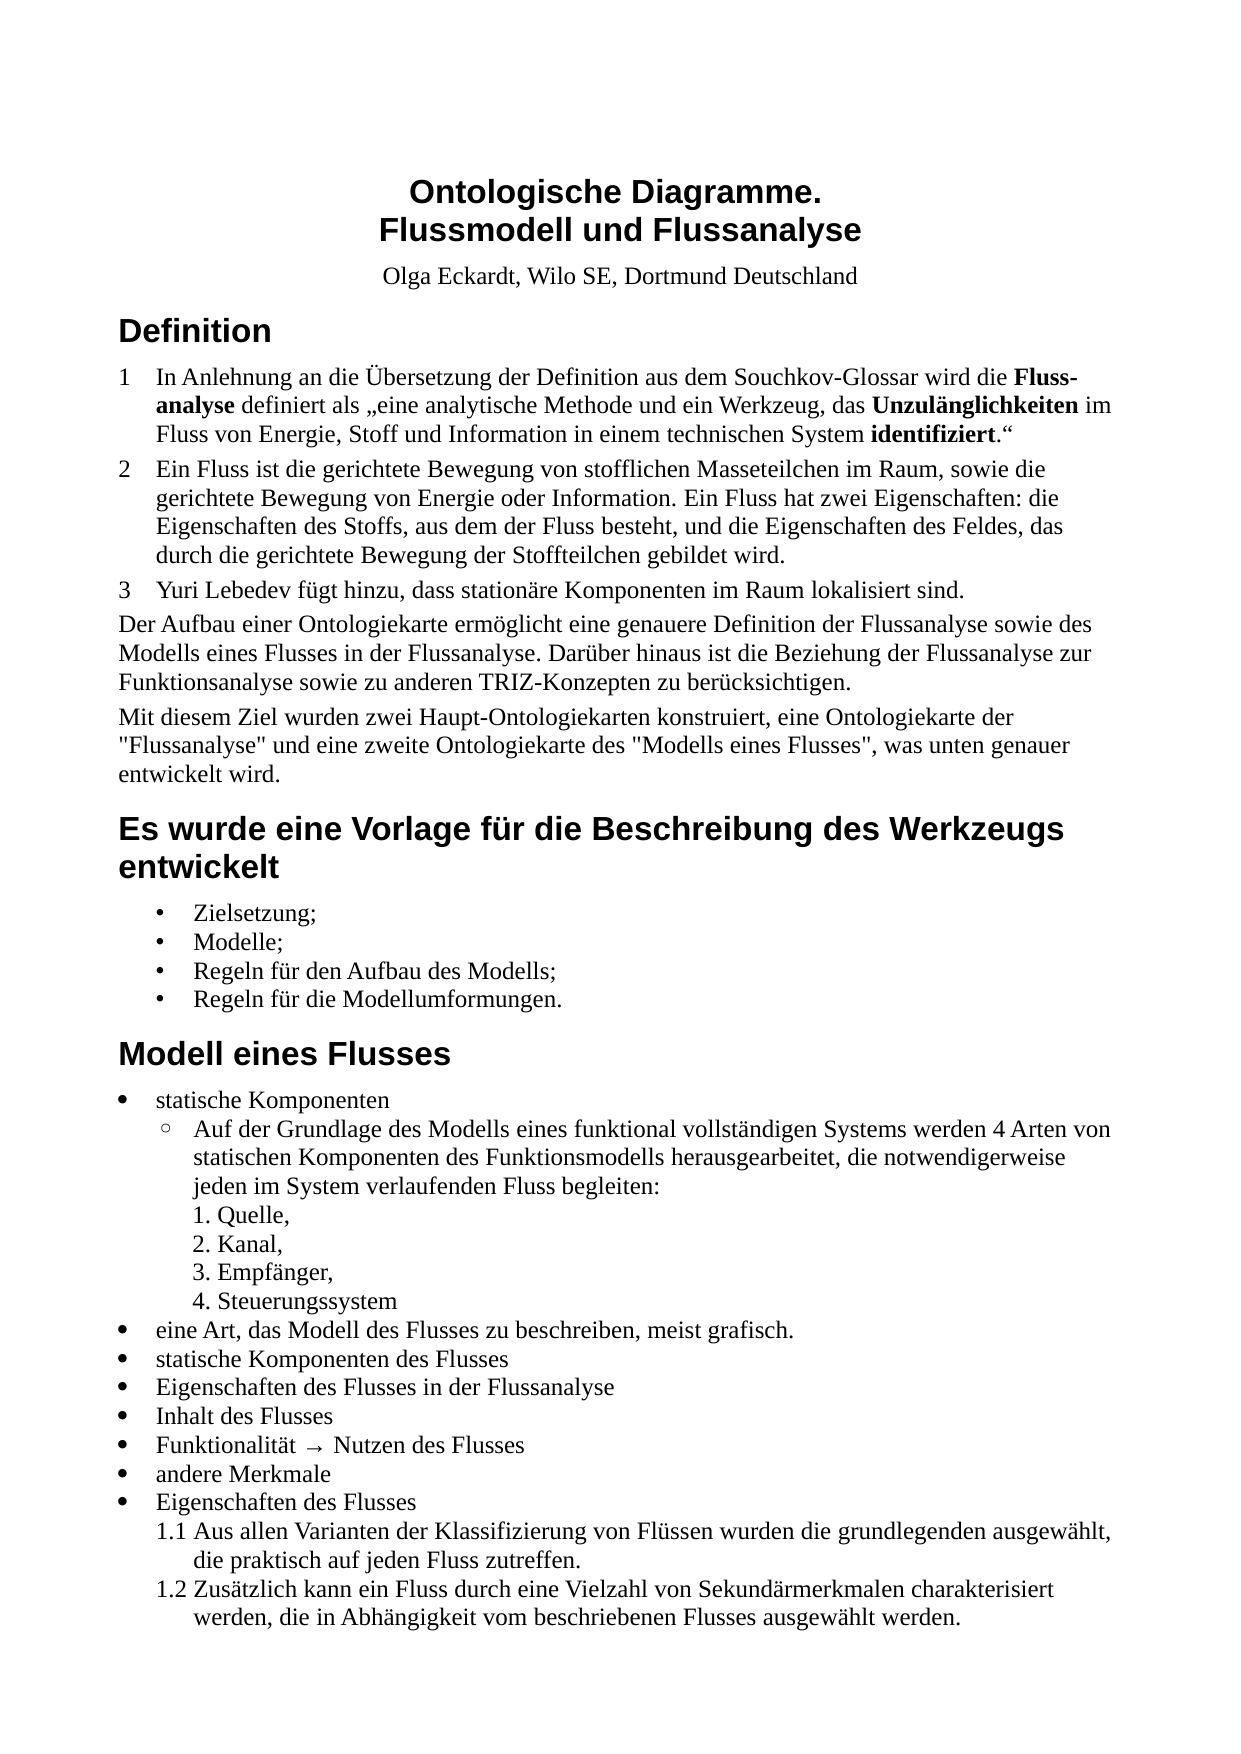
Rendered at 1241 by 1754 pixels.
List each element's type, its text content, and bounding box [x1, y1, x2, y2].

list Regeln für den Aufbau des Modells; [156, 956, 1122, 984]
list Zusätzlich kann ein Fluss durch eine Vielzahl von Sekundärmerkmalen charakterisiert werden, die in Abhängigkeit vom beschriebenen Flusses ausgewählt werden. [156, 1574, 1122, 1631]
text 3. Empfänger, [192, 1257, 1122, 1286]
text Der Aufbau einer Ontologiekarte ermöglicht eine genauere Definition der Flussanalyse sowie des Modells eines Flusses in der Flussanalyse. Darüber hinaus ist die Beziehung der Flussanalyse zur Funktionsanalyse sowie zu anderen TRIZ-Konzepten zu berücksichtigen. [118, 609, 1122, 696]
list statische Komponenten des Flusses [118, 1344, 1122, 1372]
list Aus allen Varianten der Klassifizierung von Flüssen wurden die grundlegenden ausgewählt, die praktisch auf jeden Fluss zutreffen. [156, 1516, 1122, 1574]
list Ein Fluss ist die gerichtete Bewegung von stofflichen Masseteilchen im Raum, sowie die gerichtete Bewegung von Energie oder Information. Ein Fluss hat zwei Eigenschaften: die Eigenschaften des Stoffs, aus dem der Fluss besteht, und die Eigenschaften des Feldes, das durch die gerichtete Bewegung der Stoffteilchen gebildet wird. [118, 454, 1122, 569]
list statische Komponenten [118, 1085, 1122, 1114]
list In Anlehnung an die Übersetzung der Definition aus dem Souchkov-Glossar wird die Fluss­analyse definiert als „eine analytische Methode und ein Werkzeug, das Unzulänglichkeiten im Fluss von Energie, Stoff und Information in einem technischen System identifiziert.“ [118, 362, 1122, 448]
list Funktionalität → Nutzen des Flusses [118, 1430, 1122, 1459]
list Modelle; [156, 927, 1122, 956]
list Eigenschaften des Flusses in der Flussanalyse [118, 1372, 1122, 1401]
text 1. Quelle, [192, 1200, 1122, 1229]
subtitle Es wurde eine Vorlage für die Beschreibung des Werkzeugs entwickelt [118, 809, 1122, 886]
list Eigenschaften des Flusses [118, 1487, 1122, 1516]
list Regeln für die Modellumformungen. [156, 984, 1122, 1013]
text 4. Steuerungssystem [192, 1286, 1122, 1315]
text Olga Eckardt, Wilo SE, Dortmund Deutschland [118, 261, 1122, 290]
list andere Merkmale [118, 1459, 1122, 1487]
subtitle Modell eines Flusses [118, 1034, 1122, 1072]
text 2. Kanal, [192, 1229, 1122, 1257]
list eine Art, das Modell des Flusses zu beschreiben, meist grafisch. [118, 1315, 1122, 1344]
list Zielsetzung; [156, 898, 1122, 927]
title Ontologische Diagramme. Flussmodell und Flussanalyse [118, 172, 1122, 249]
list Inhalt des Flusses [118, 1401, 1122, 1430]
subtitle Definition [118, 311, 1122, 349]
list Yuri Lebedev fügt hinzu, dass stationäre Komponenten im Raum lokalisiert sind. [118, 575, 1122, 604]
list Auf der Grundlage des Modells eines funktional vollständigen Systems werden 4 Arten von statischen Komponenten des Funktionsmodells herausgearbeitet, die notwendigerweise jeden im System verlaufenden Fluss begleiten: [156, 1114, 1122, 1200]
text Mit diesem Ziel wurden zwei Haupt-Ontologiekarten konstruiert, eine Ontologiekarte der "Flussanalyse" und eine zweite Ontologiekarte des "Modells eines Flusses", was unten genauer entwickelt wird. [118, 702, 1122, 788]
